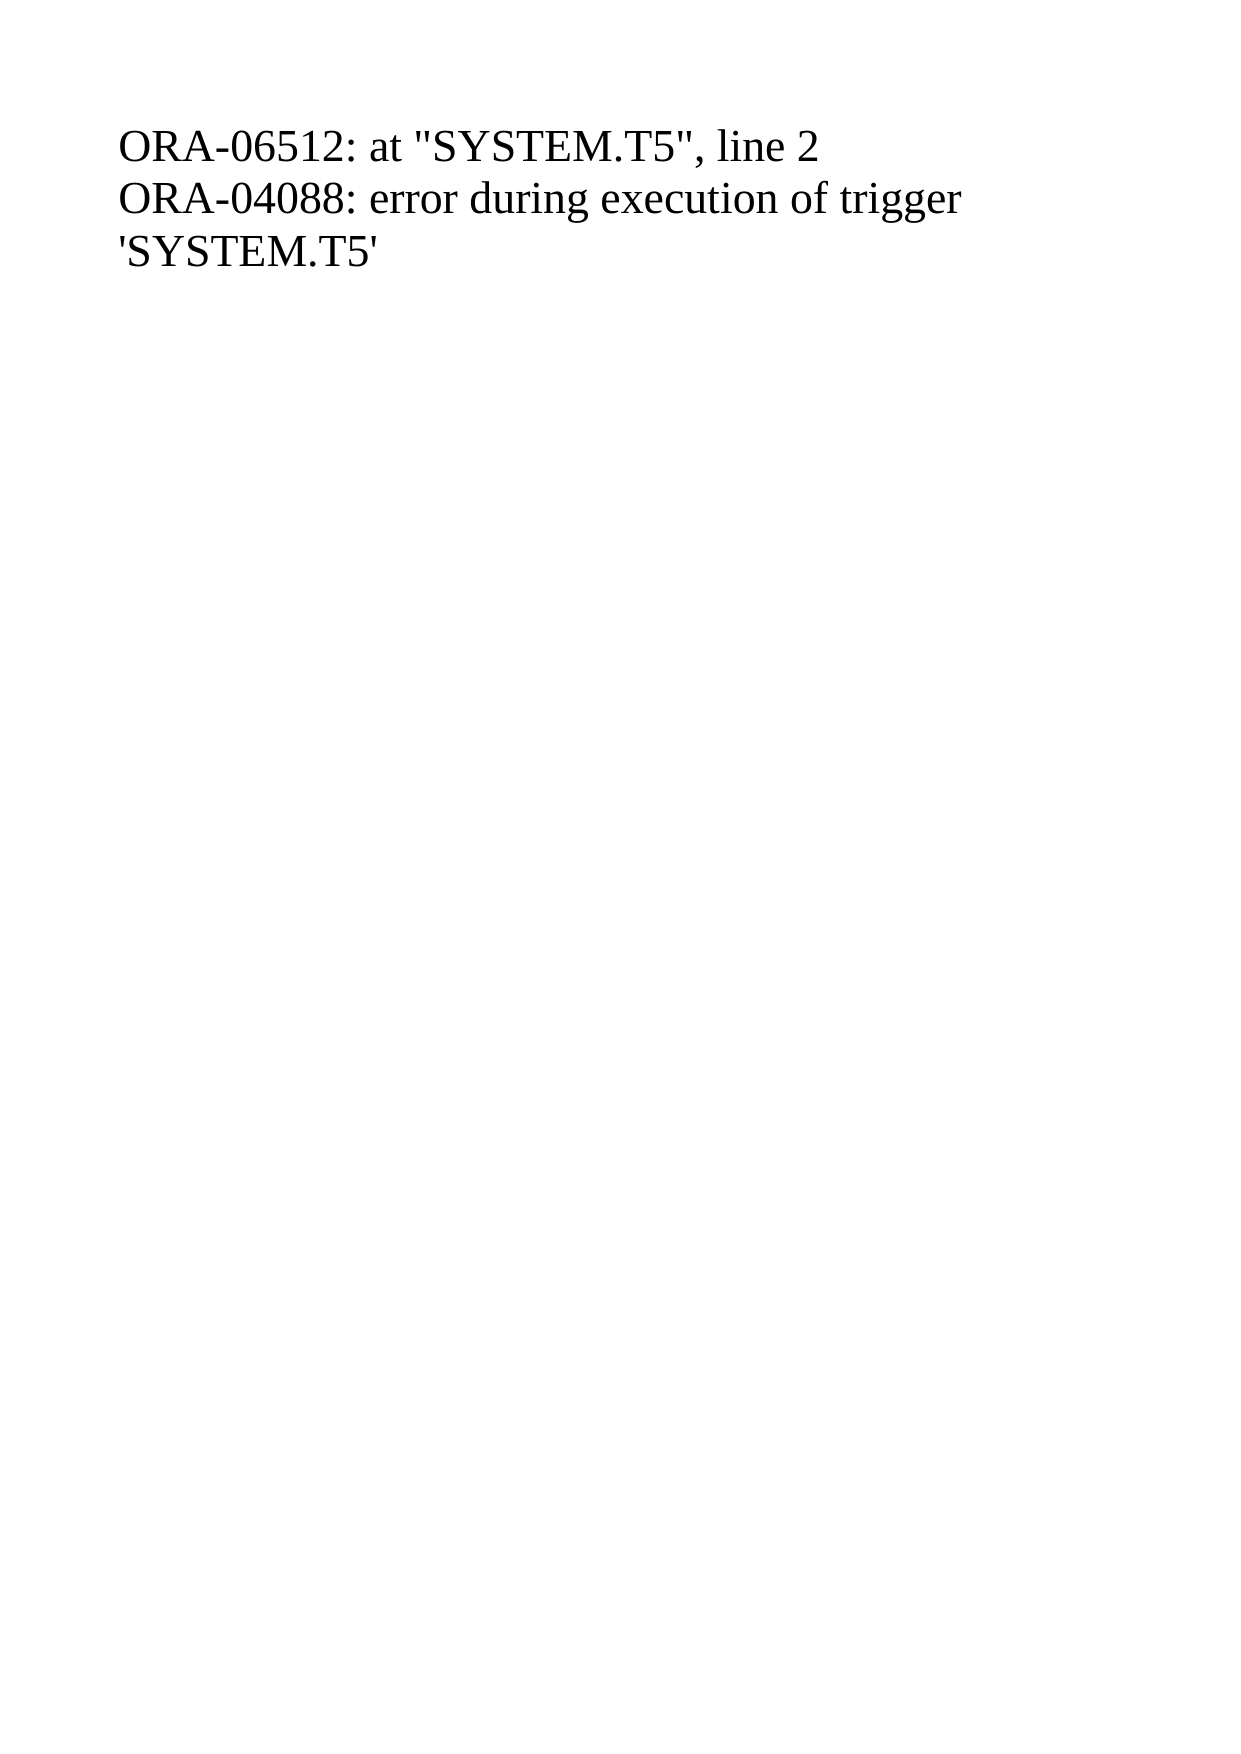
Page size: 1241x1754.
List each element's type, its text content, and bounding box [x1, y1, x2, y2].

text ORA-04088: error during execution of trigger 'SYSTEM.T5' [118, 171, 1122, 276]
text ORA-06512: at "SYSTEM.T5", line 2 [118, 118, 1122, 171]
